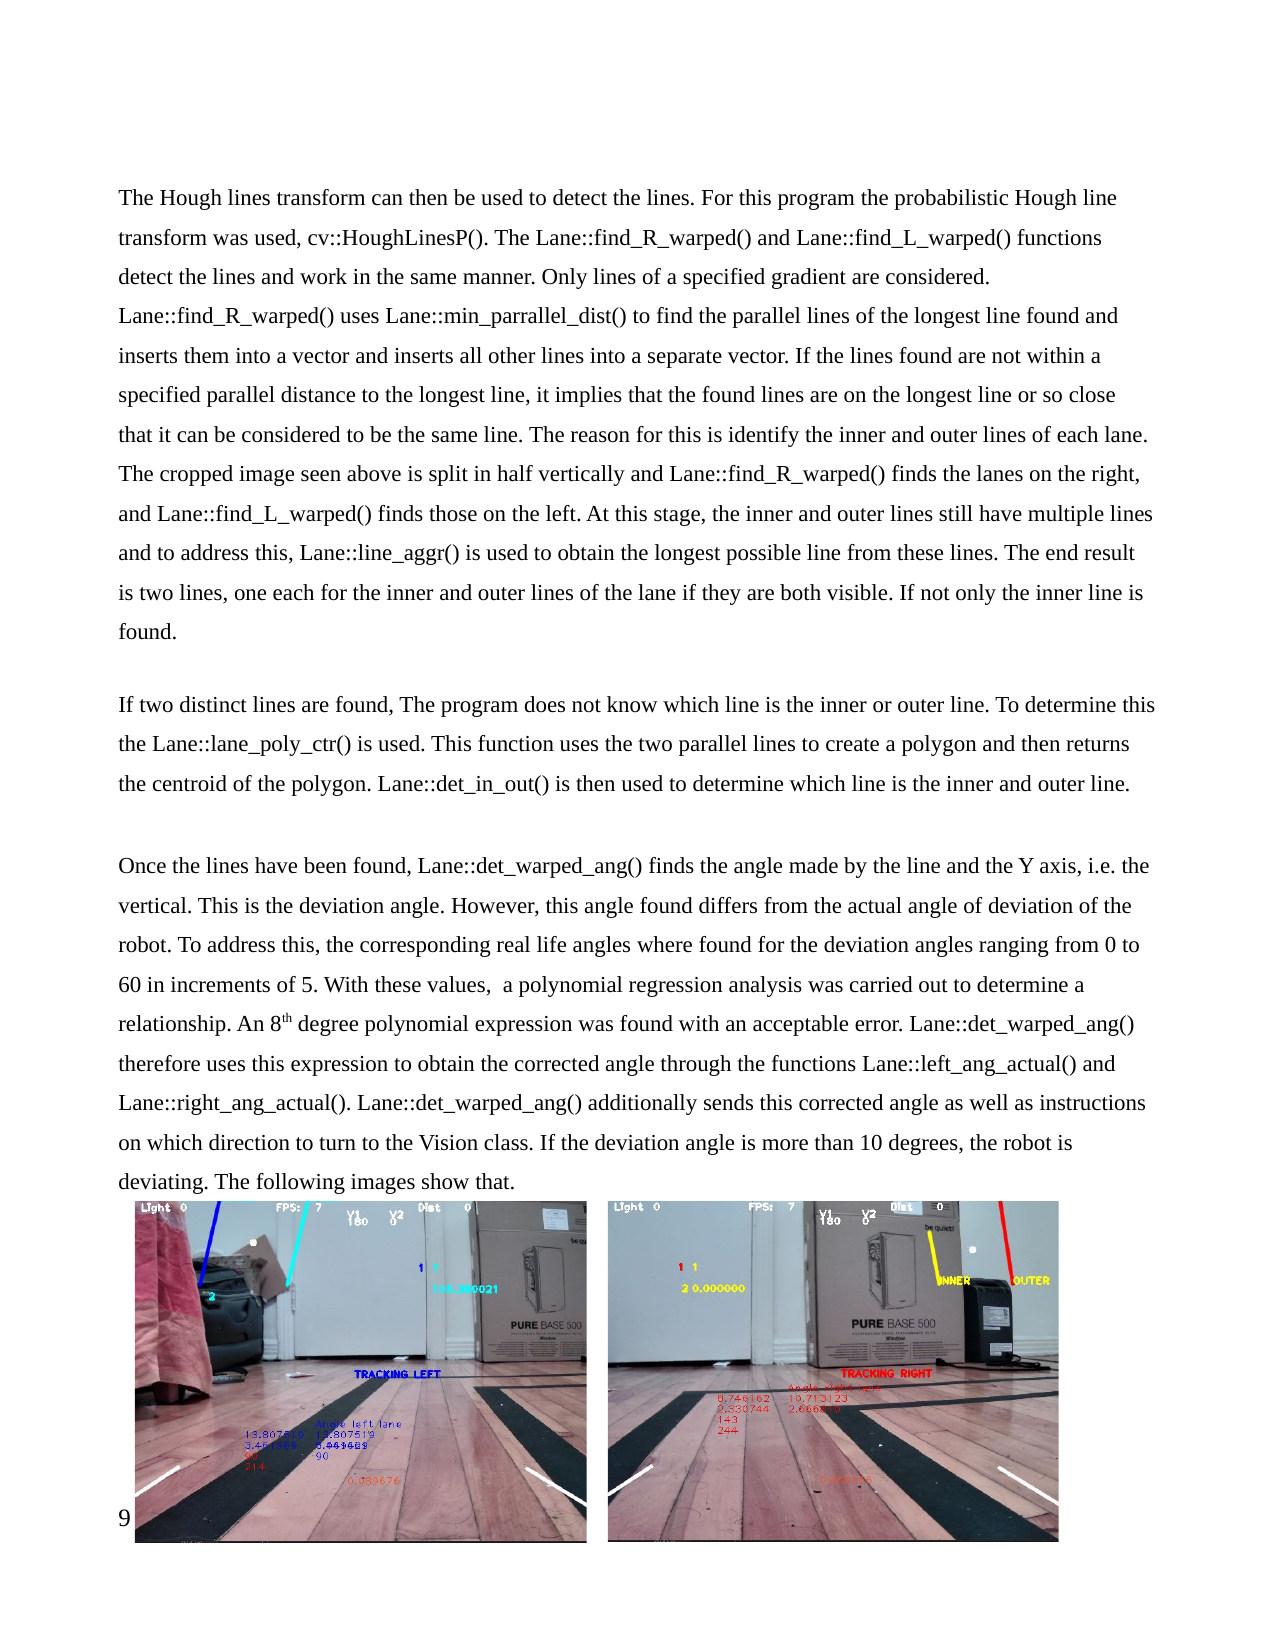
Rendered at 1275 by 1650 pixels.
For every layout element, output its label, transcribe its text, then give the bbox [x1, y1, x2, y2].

text The Hough lines transform can then be used to detect the lines. For this program the probabilistic Hough line transform was used, cv::HoughLinesP(). The Lane::find_R_warped() and Lane::find_L_warped() functions detect the lines and work in the same manner. Only lines of a specified gradient are considered. Lane::find_R_warped() uses Lane::min_parrallel_dist() to find the parallel lines of the longest line found and inserts them into a vector and inserts all other lines into a separate vector. If the lines found are not within a specified parallel distance to the longest line, it implies that the found lines are on the longest line or so close that it can be considered to be the same line. The reason for this is identify the inner and outer lines of each lane. [118, 184, 1157, 447]
text Once the lines have been found, Lane::det_warped_ang() finds the angle made by the line and the Y axis, i.e. the vertical. This is the deviation angle. However, this angle found differs from the actual angle of deviation of the robot. To address this, the corresponding real life angles where found for the deviation angles ranging from 0 to 60 in increments of 5. With these values, a polynomial regression analysis was carried out to determine a relationship. An 8th degree polynomial expression was found with an acceptable error. Lane::det_warped_ang() therefore uses this expression to obtain the corrected angle through the functions Lane::left_ang_actual() and Lane::right_ang_actual(). Lane::det_warped_ang() additionally sends this corrected angle as well as instructions on which direction to turn to the Vision class. If the deviation angle is more than 10 degrees, the robot is deviating. The following images show that. [118, 852, 1157, 1195]
picture [134, 1201, 587, 1543]
text If two distinct lines are found, The program does not know which line is the inner or outer line. To determine this the Lane::lane_poly_ctr() is used. This function uses the two parallel lines to create a polygon and then returns the centroid of the polygon. Lane::det_in_out() is then used to determine which line is the inner and outer line. [118, 691, 1157, 796]
picture [607, 1201, 1059, 1542]
text The cropped image seen above is split in half vertically and Lane::find_R_warped() finds the lanes on the right, and Lane::find_L_warped() finds those on the left. At this stage, the inner and outer lines still have multiple lines and to address this, Lane::line_aggr() is used to obtain the longest possible line from these lines. The end result is two lines, one each for the inner and outer lines of the lane if they are both visible. If not only the inner line is found. [118, 461, 1157, 645]
